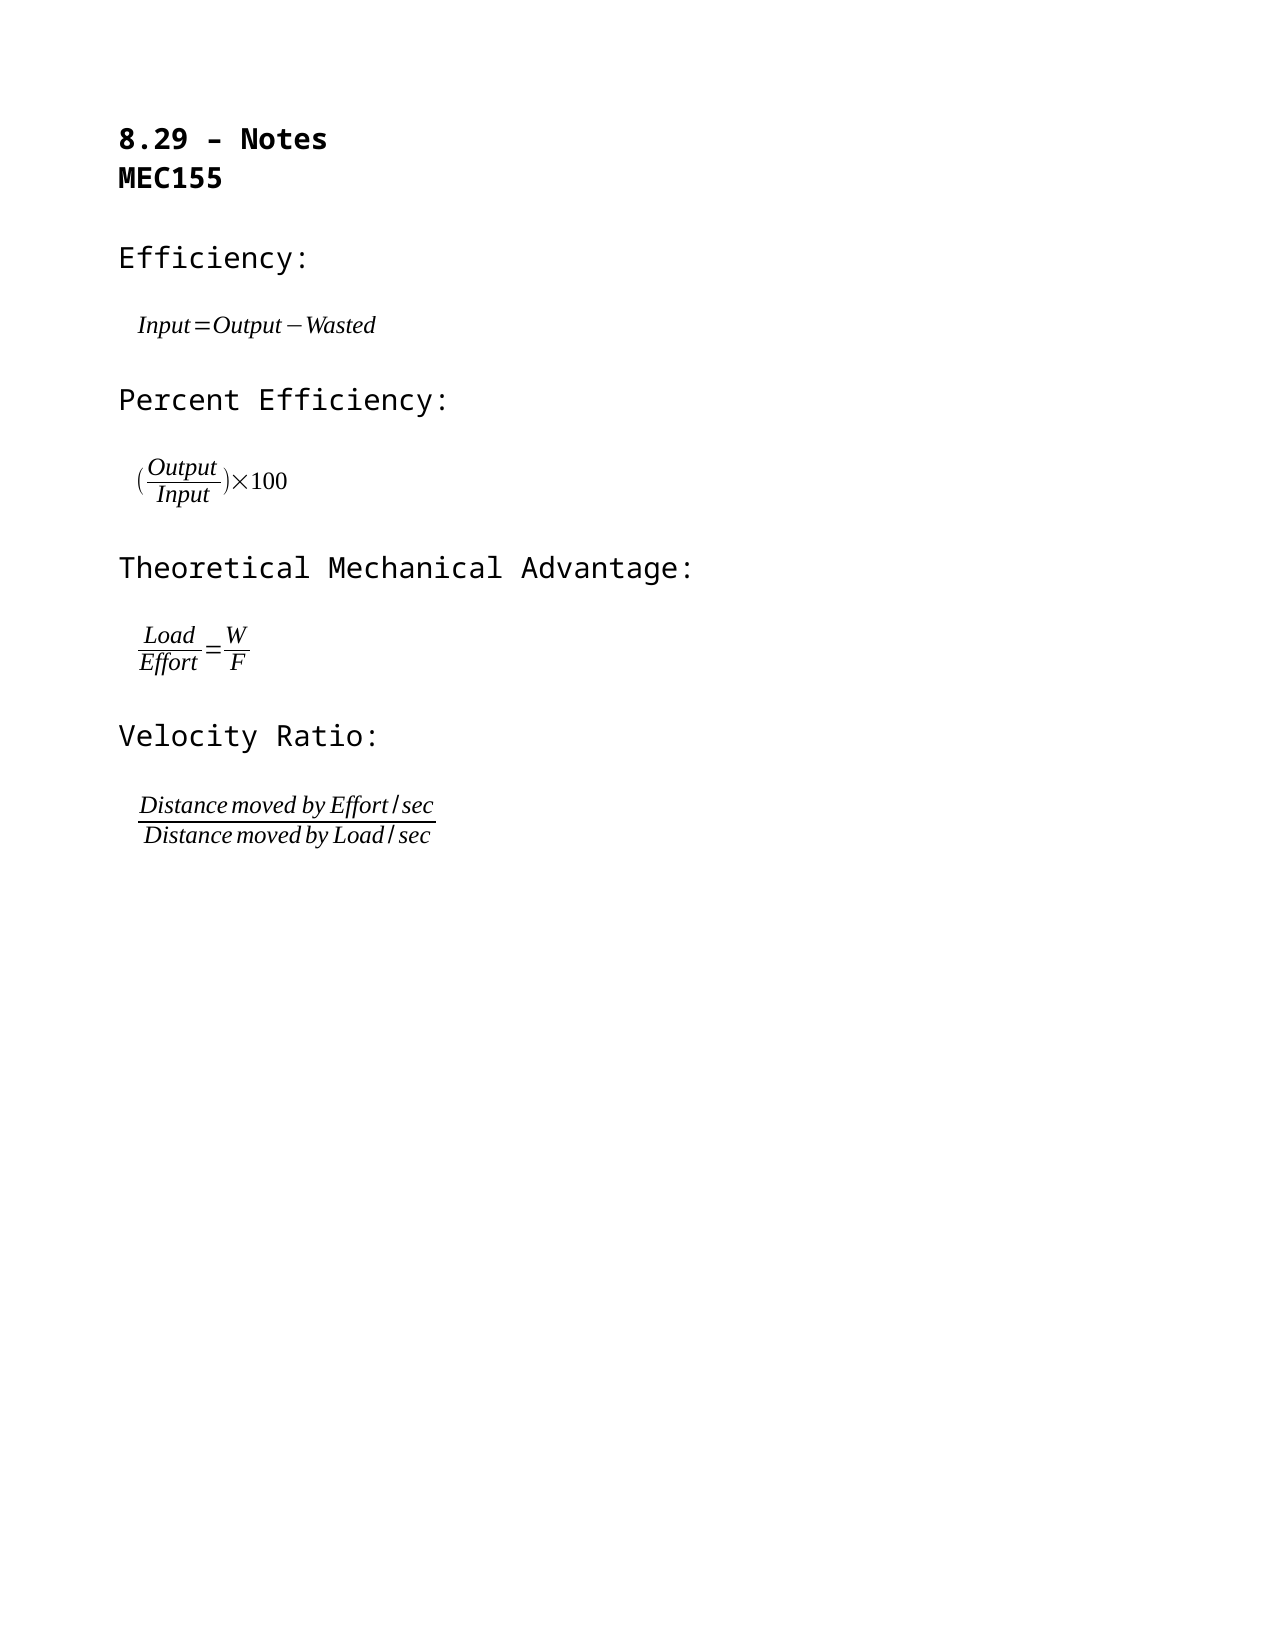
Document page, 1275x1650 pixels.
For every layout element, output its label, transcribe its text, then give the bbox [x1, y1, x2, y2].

text Theoretical Mechanical Advantage: [118, 547, 1157, 587]
text Percent Efficiency: [118, 379, 1157, 419]
text MEC155 [118, 158, 1157, 197]
text Velocity Ratio: [118, 715, 1157, 755]
text 8.29 – Notes [118, 118, 1157, 158]
text Efficiency: [118, 237, 1157, 277]
